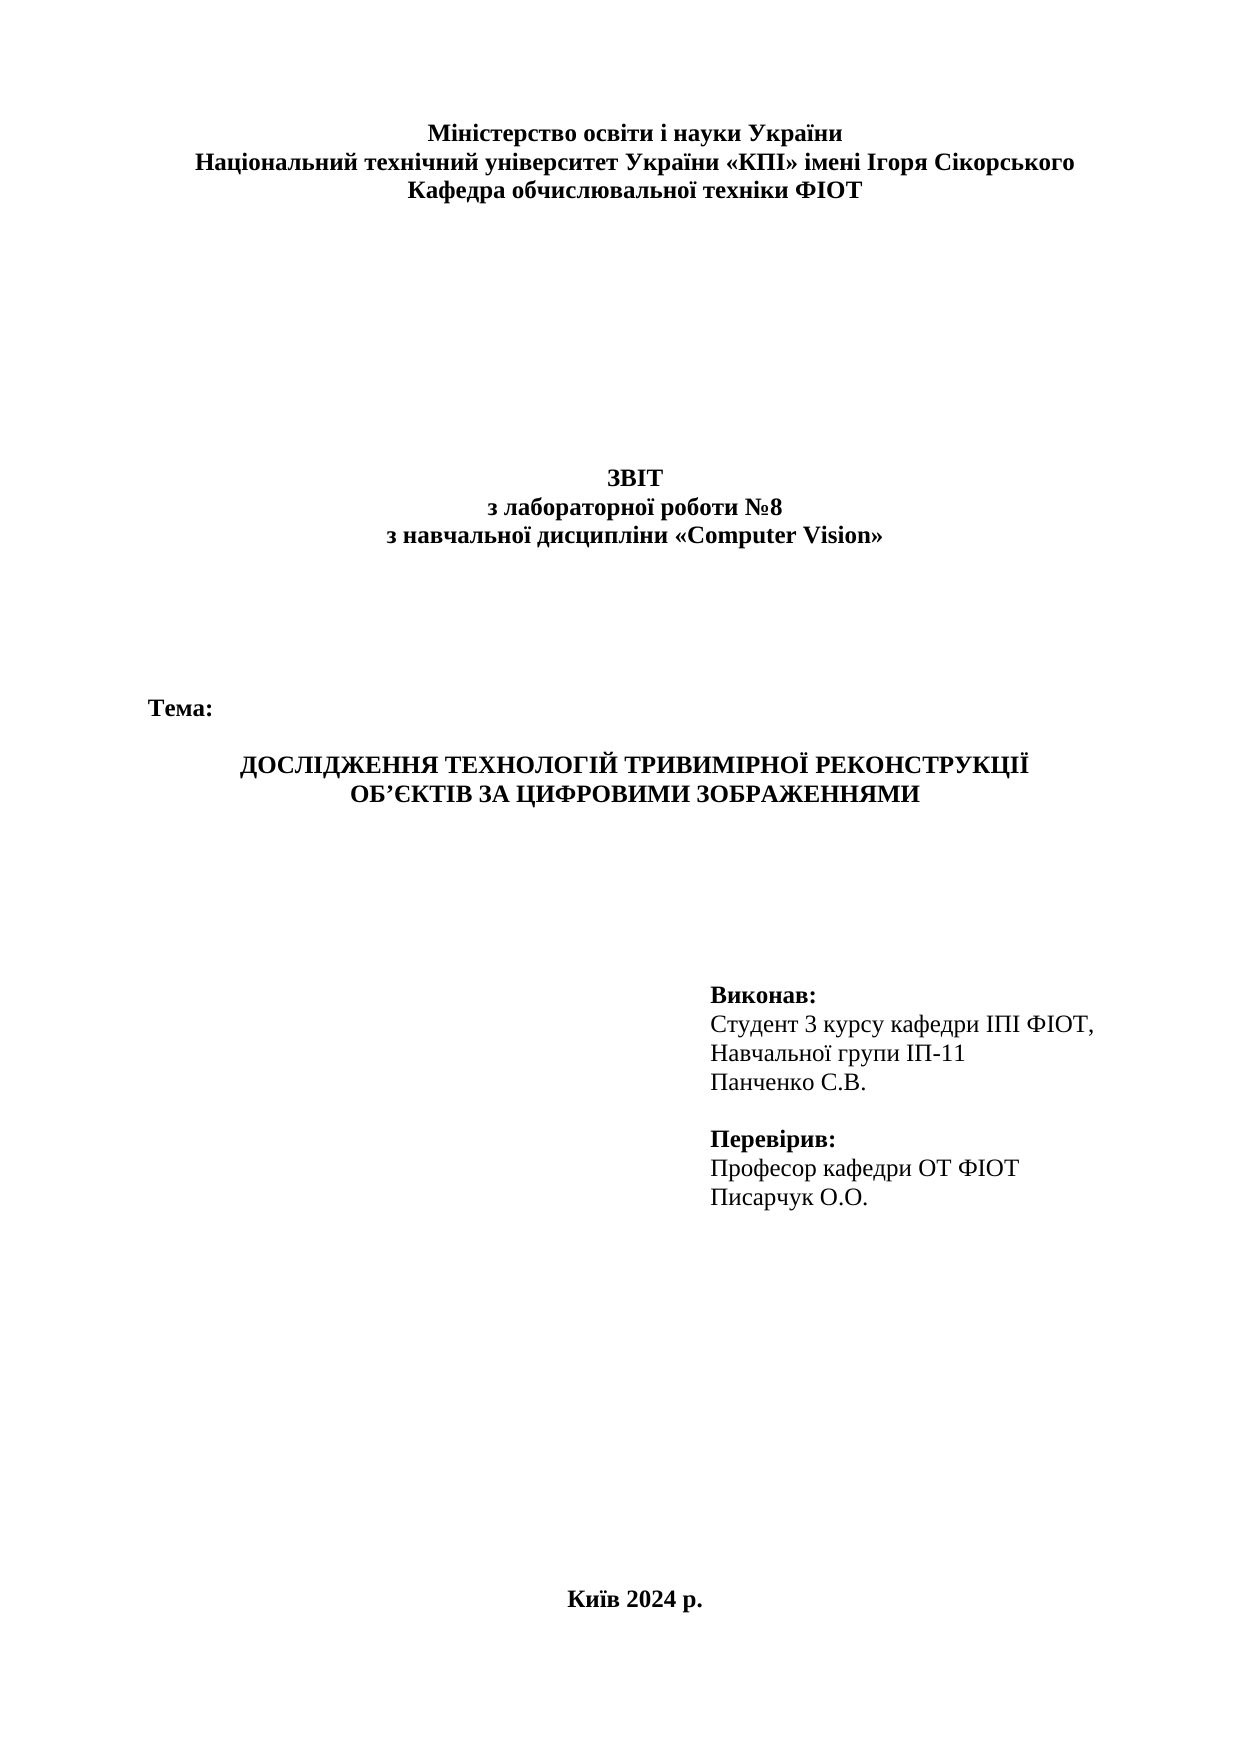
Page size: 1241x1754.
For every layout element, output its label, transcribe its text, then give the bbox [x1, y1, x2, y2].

text Панченко С.В. [710, 1067, 1122, 1096]
text Навчальної групи ІП-11 [710, 1038, 1122, 1067]
text з навчальної дисципліни «Computer Vision» [148, 521, 1122, 549]
text ЗВІТ [148, 463, 1122, 492]
text Кафедра обчислювальної техніки ФІОТ [148, 176, 1122, 204]
text Тема: [148, 693, 1122, 722]
text ДОСЛІДЖЕННЯ ТЕХНОЛОГІЙ ТРИВИМІРНОЇ РЕКОНСТРУКЦІЇ [148, 751, 1122, 779]
text ОБ’ЄКТІВ ЗА ЦИФРОВИМИ ЗОБРАЖЕННЯМИ [148, 779, 1122, 808]
text з лабораторної роботи №8 [148, 492, 1122, 521]
text Національний технічний університет України «КПІ» імені Ігоря Сікорського [148, 147, 1122, 176]
text Писарчук О.О. [710, 1182, 1122, 1211]
text Міністерство освіти і науки України [148, 118, 1122, 147]
text Перевірив: [710, 1124, 1122, 1153]
text Київ 2024 р. [148, 1584, 1122, 1613]
text Професор кафедри ОТ ФІОТ [710, 1153, 1122, 1182]
text Виконав: [710, 981, 1122, 1009]
text Студент 3 курсу кафедри ІПІ ФІОТ, [710, 1009, 1122, 1038]
